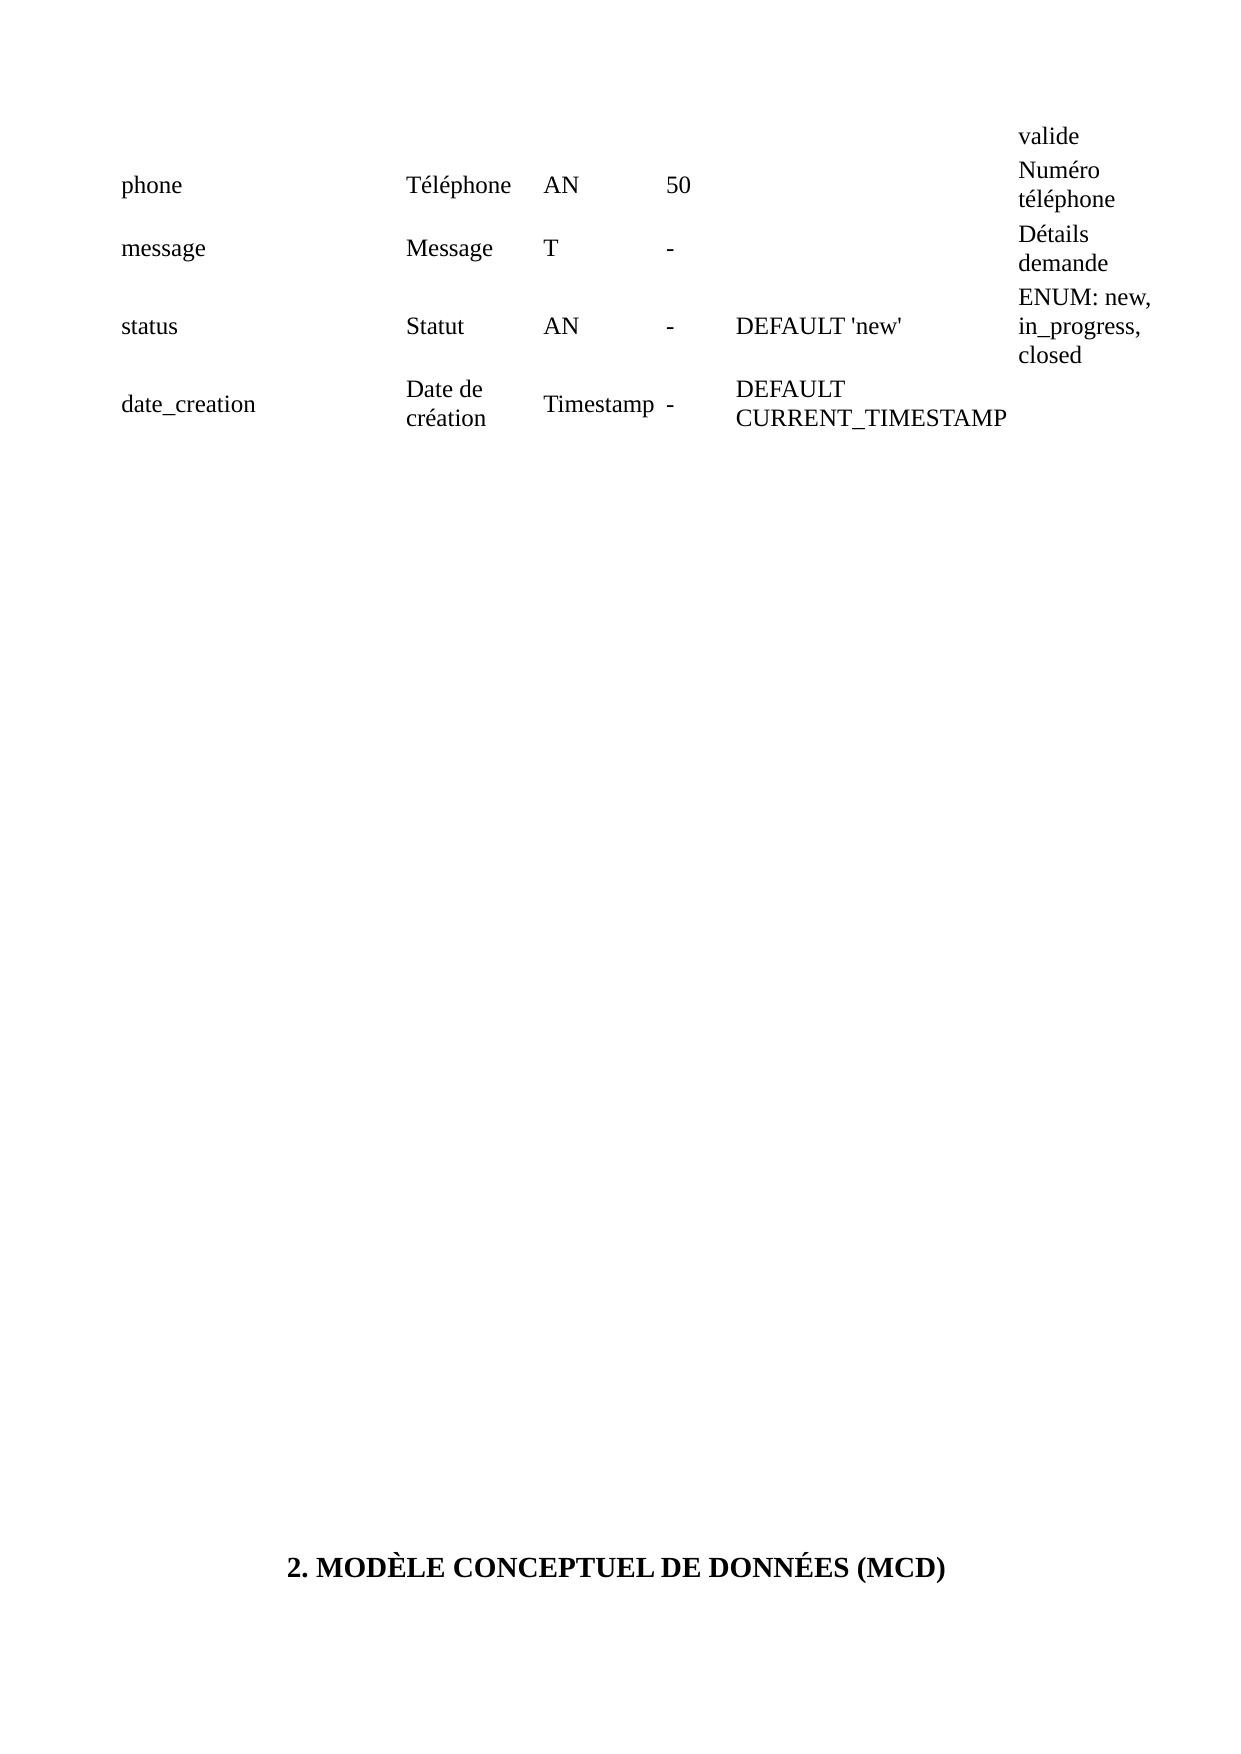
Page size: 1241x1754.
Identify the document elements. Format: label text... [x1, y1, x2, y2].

table_cell 50 [663, 153, 733, 216]
table_cell date_creation [118, 371, 403, 435]
table_cell Date de création [403, 371, 540, 435]
table_cell [403, 118, 540, 153]
table_cell Statut [403, 279, 540, 371]
table_cell status [118, 279, 403, 371]
table_cell Téléphone [403, 153, 540, 216]
table_cell Numéro téléphone [1015, 153, 1167, 216]
table_cell [733, 118, 1015, 153]
table_cell T [540, 216, 663, 279]
table_cell [540, 118, 663, 153]
table_cell AN [540, 153, 663, 216]
table_cell DEFAULT 'new' [733, 279, 1015, 371]
table_cell - [663, 371, 733, 435]
table_cell - [663, 216, 733, 279]
table_cell [733, 216, 1015, 279]
table_cell AN [540, 279, 663, 371]
table_cell [1015, 371, 1167, 435]
table_cell DEFAULT CURRENT_TIMESTAMP [733, 371, 1015, 435]
table_cell [663, 118, 733, 153]
table_cell ENUM: new, in_progress, closed [1015, 279, 1167, 371]
table_cell Détails demande [1015, 216, 1167, 279]
table_cell [733, 153, 1015, 216]
table_cell Timestamp [540, 371, 663, 435]
table_cell valide [1015, 118, 1167, 153]
subtitle 2. MODÈLE CONCEPTUEL DE DONNÉES (MCD) [118, 1550, 1122, 1583]
table_cell [118, 118, 403, 153]
table_cell Message [403, 216, 540, 279]
table_cell message [118, 216, 403, 279]
table_cell - [663, 279, 733, 371]
table_cell phone [118, 153, 403, 216]
